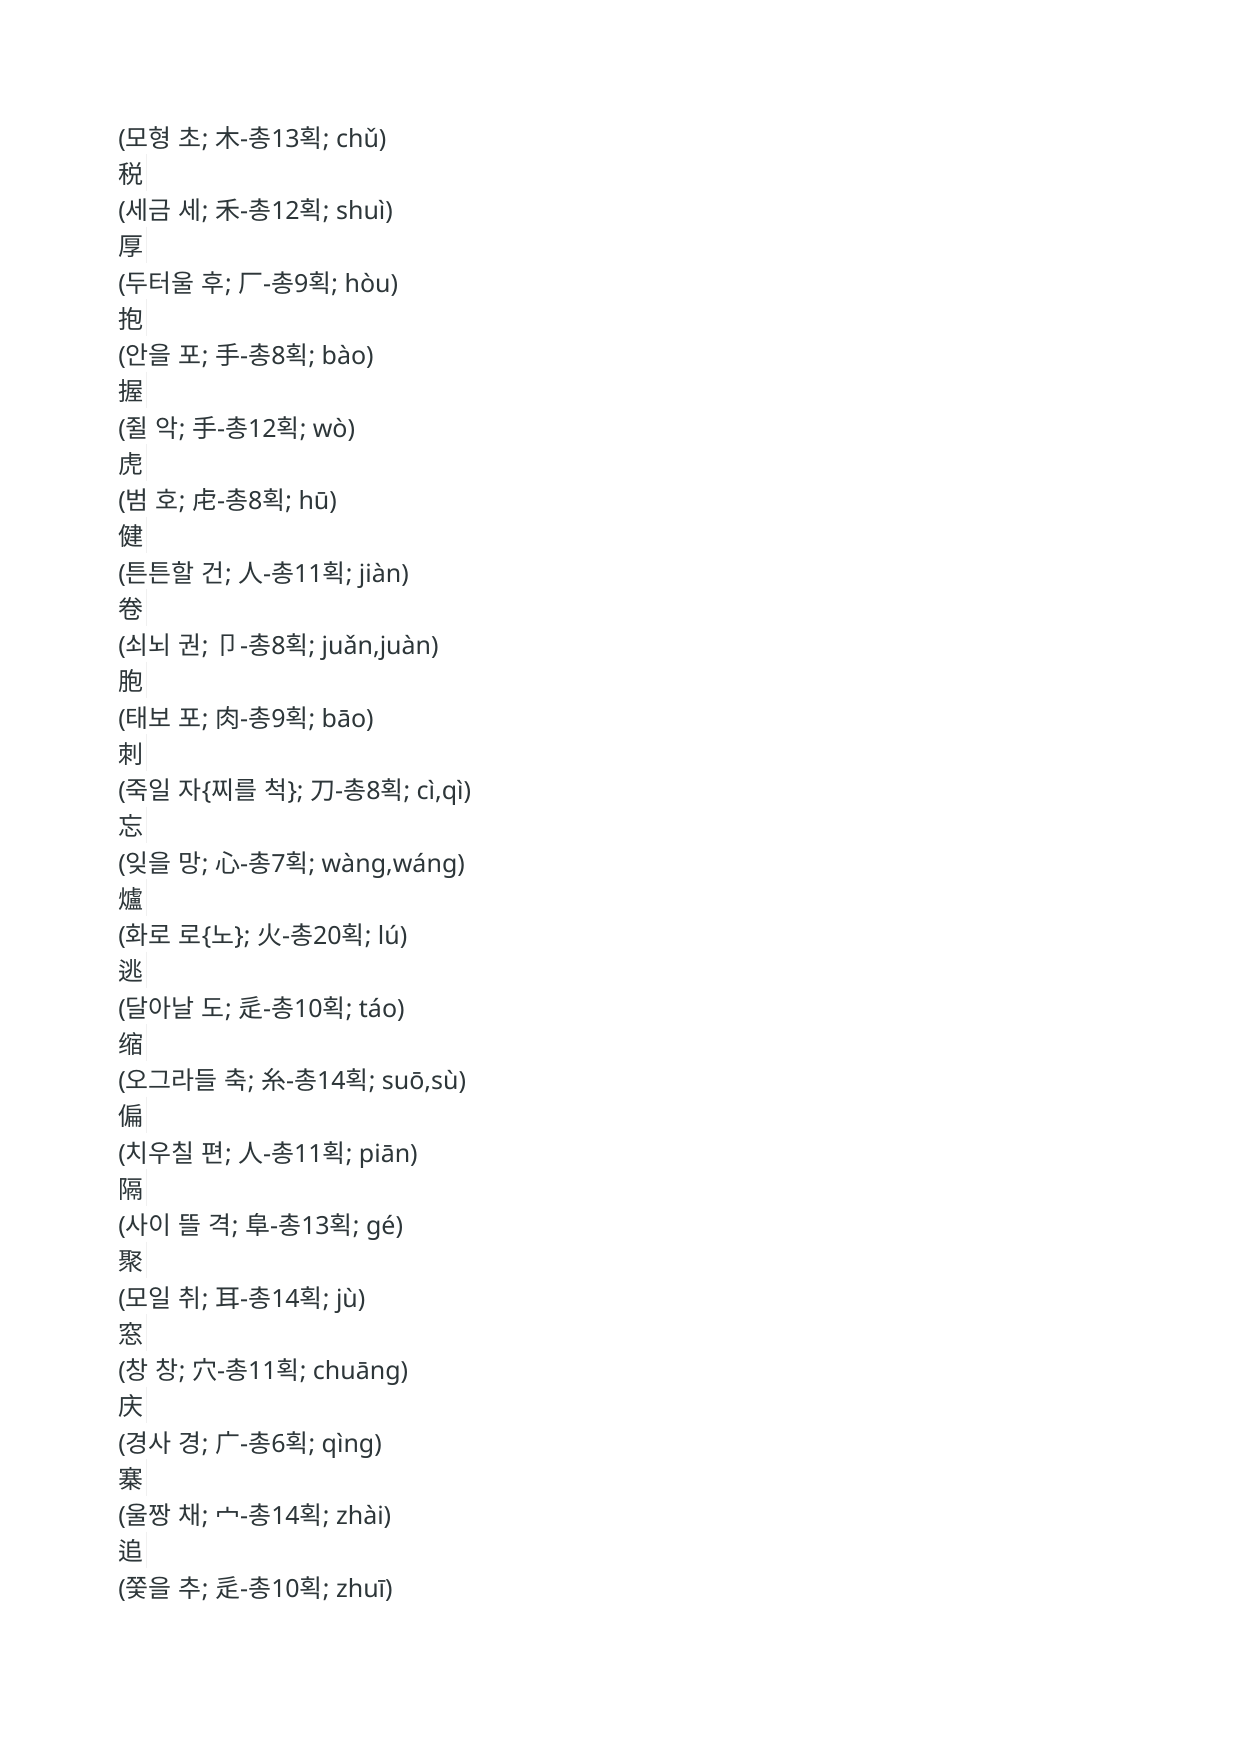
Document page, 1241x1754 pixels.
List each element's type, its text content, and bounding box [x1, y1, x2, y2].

text (쥘 악; ⼿-총12획; wò) [118, 408, 1122, 444]
text (사이 뜰 격; ⾩-총13획; gé) [118, 1206, 1122, 1242]
text [147, 227, 1122, 263]
text [147, 589, 1122, 626]
text [147, 734, 1122, 771]
text (죽일 자{찌를 척}; ⼑-총8획; cì,qì) [118, 771, 1122, 807]
text [147, 662, 1122, 698]
text 缩 [118, 1024, 146, 1061]
text 爐 [118, 879, 146, 916]
text 窓 [118, 1314, 146, 1351]
text [147, 1169, 1122, 1206]
text [147, 517, 1122, 553]
text 忘 [118, 807, 146, 843]
text (두터울 후; ⼚-총9획; hòu) [118, 263, 1122, 299]
text [147, 1024, 1122, 1061]
text (안을 포; ⼿-총8획; bào) [118, 336, 1122, 372]
text 握 [118, 372, 146, 408]
text 寨 [118, 1459, 146, 1496]
text 刺 [118, 734, 146, 771]
text (창 창; ⽳-총11획; chuāng) [118, 1351, 1122, 1387]
text [147, 952, 1122, 988]
text (치우칠 편; ⼈-총11획; piān) [118, 1133, 1122, 1169]
text [147, 372, 1122, 408]
text (태보 포; ⾁-총9획; bāo) [118, 698, 1122, 734]
text (세금 세; ⽲-총12획; shuì) [118, 191, 1122, 227]
text (잊을 망; ⼼-총7획; wàng,wáng) [118, 843, 1122, 879]
text 厚 [118, 227, 146, 263]
text 追 [118, 1532, 146, 1568]
text (오그라들 축; ⽷-총14획; suō,sù) [118, 1061, 1122, 1097]
text [147, 1097, 1122, 1133]
text (쇠뇌 권; ⼙-총8획; juǎn,juàn) [118, 626, 1122, 662]
text (모형 초; ⽊-총13획; chǔ) [118, 118, 1122, 154]
text 胞 [118, 662, 146, 698]
text (쫓을 추; ⾡-총10획; zhuī) [118, 1568, 1122, 1604]
text (범 호; ⾌-총8획; hū) [118, 481, 1122, 517]
text 税 [118, 154, 146, 191]
text 偏 [118, 1097, 146, 1133]
text [147, 1459, 1122, 1496]
text [147, 444, 1122, 481]
text [147, 154, 1122, 191]
text [147, 1387, 1122, 1423]
text [147, 299, 1122, 336]
text (튼튼할 건; ⼈-총11획; jiàn) [118, 553, 1122, 589]
text 逃 [118, 952, 146, 988]
text 健 [118, 517, 146, 553]
text (모일 취; ⽿-총14획; jù) [118, 1278, 1122, 1314]
text [147, 807, 1122, 843]
text [147, 1242, 1122, 1278]
text 隔 [118, 1169, 146, 1206]
text (울짱 채; ⼧-총14획; zhài) [118, 1496, 1122, 1532]
text [147, 1314, 1122, 1351]
text (화로 로{노}; ⽕-총20획; lú) [118, 916, 1122, 952]
text 庆 [118, 1387, 146, 1423]
text (경사 경; ⼴-총6획; qìng) [118, 1423, 1122, 1459]
text (달아날 도; ⾡-총10획; táo) [118, 988, 1122, 1024]
text 抱 [118, 299, 146, 336]
text [147, 1532, 1122, 1568]
text 虎 [118, 444, 146, 481]
text 卷 [118, 589, 146, 626]
text 聚 [118, 1242, 146, 1278]
text [147, 879, 1122, 916]
